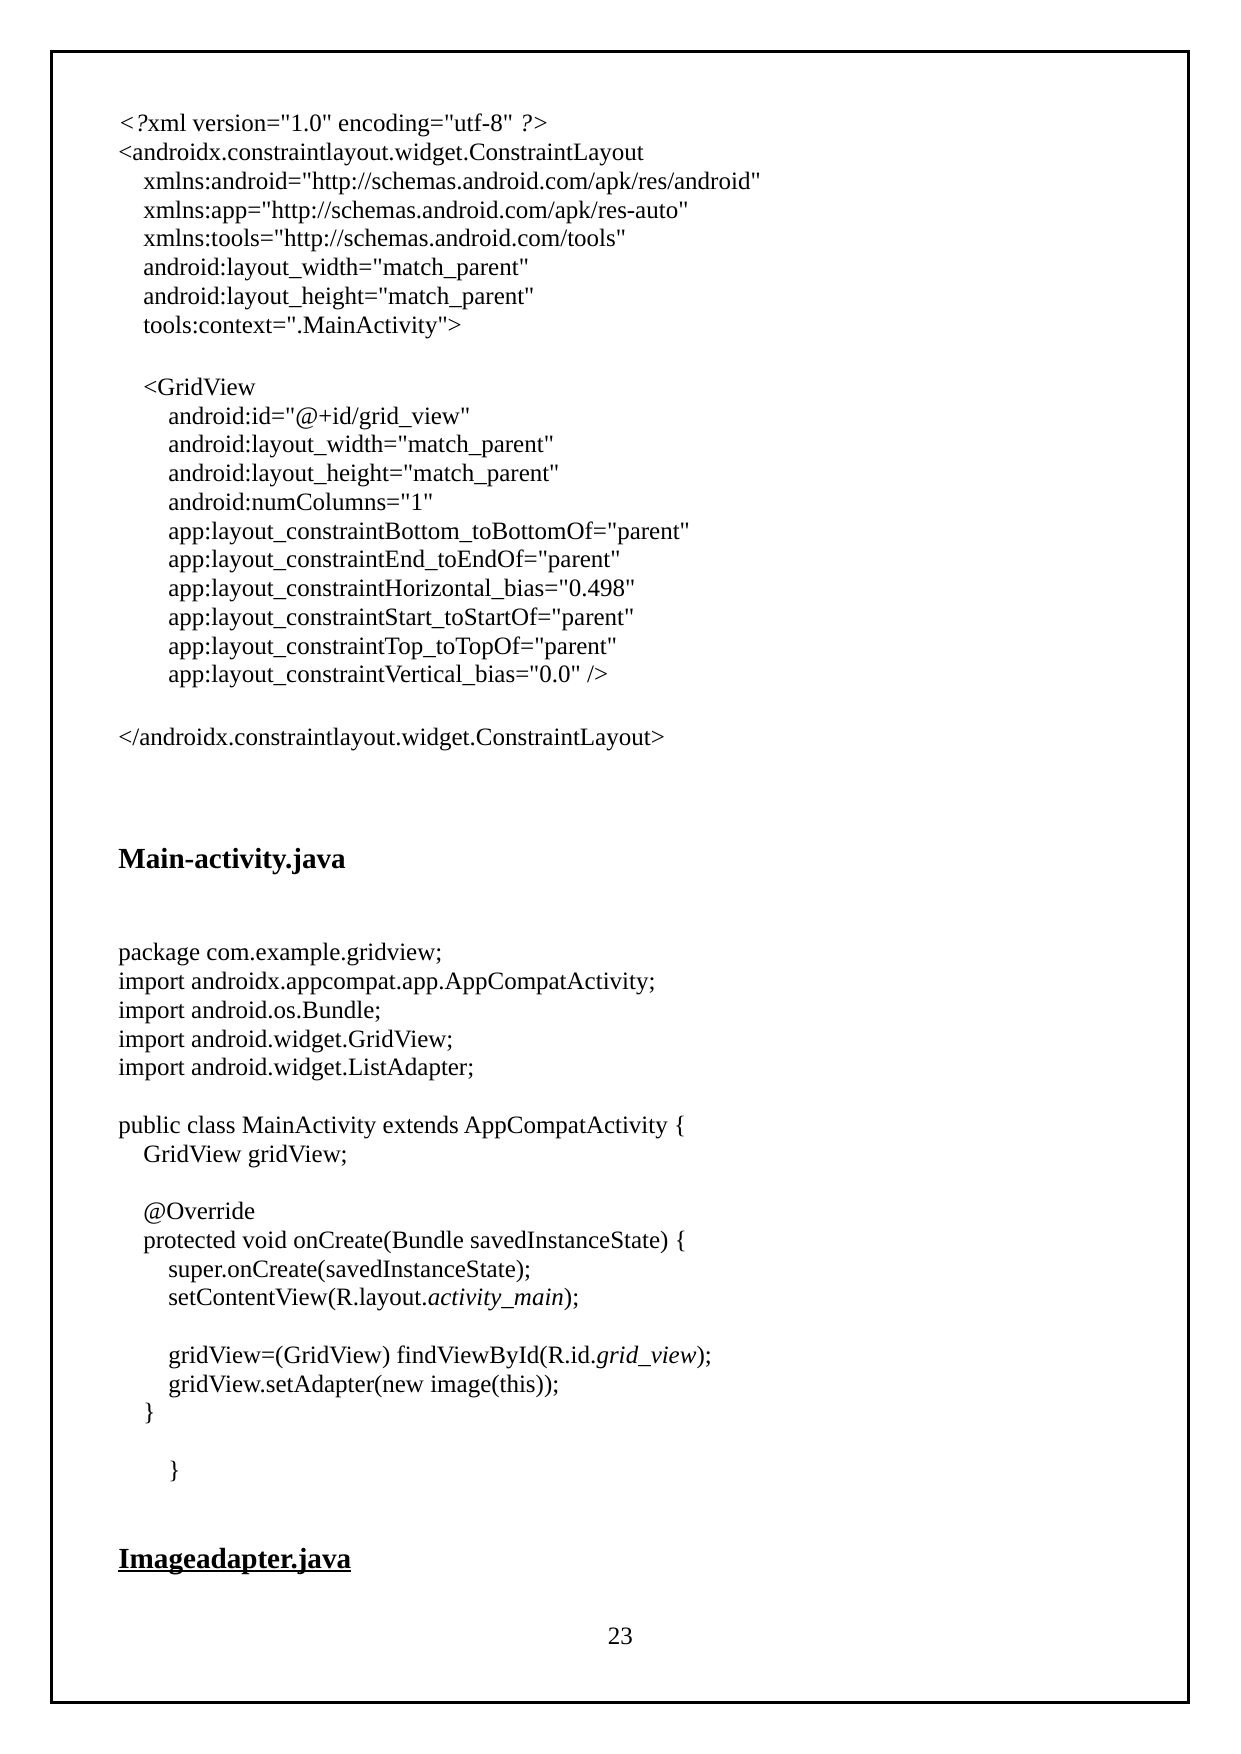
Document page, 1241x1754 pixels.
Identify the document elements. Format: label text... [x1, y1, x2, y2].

text package com.example.gridview; import androidx.appcompat.app.AppCompatActivity; import android.os.Bundle; import android.widget.GridView; import android.widget.ListAdapter; public class MainActivity extends AppCompatActivity { GridView gridView; @Override protected void onCreate(Bundle savedInstanceState) { super.onCreate(savedInstanceState); setContentView(R.layout.activity_main); gridView=(GridView) findViewById(R.id.grid_view); gridView.setAdapter(new image(this)); } } [118, 937, 1122, 1512]
text <?xml version="1.0" encoding="utf-8" ?> <androidx.constraintlayout.widget.ConstraintLayout xmlns:android="http://schemas.android.com/apk/res/android" xmlns:app="http://schemas.android.com/apk/res-auto" xmlns:tools="http://schemas.android.com/tools" android:layout_width="match_parent" android:layout_height="match_parent" tools:context=".MainActivity"> <GridView android:id="@+id/grid_view" android:layout_width="match_parent" android:layout_height="match_parent" android:numColumns="1" app:layout_constraintBottom_toBottomOf="parent" app:layout_constraintEnd_toEndOf="parent" app:layout_constraintHorizontal_bias="0.498" app:layout_constraintStart_toStartOf="parent" app:layout_constraintTop_toTopOf="parent" app:layout_constraintVertical_bias="0.0" /> </androidx.constraintlayout.widget.ConstraintLayout> [118, 108, 1122, 751]
text Imageadapter.java [118, 1541, 1122, 1575]
text Main-activity.java [118, 842, 1122, 875]
